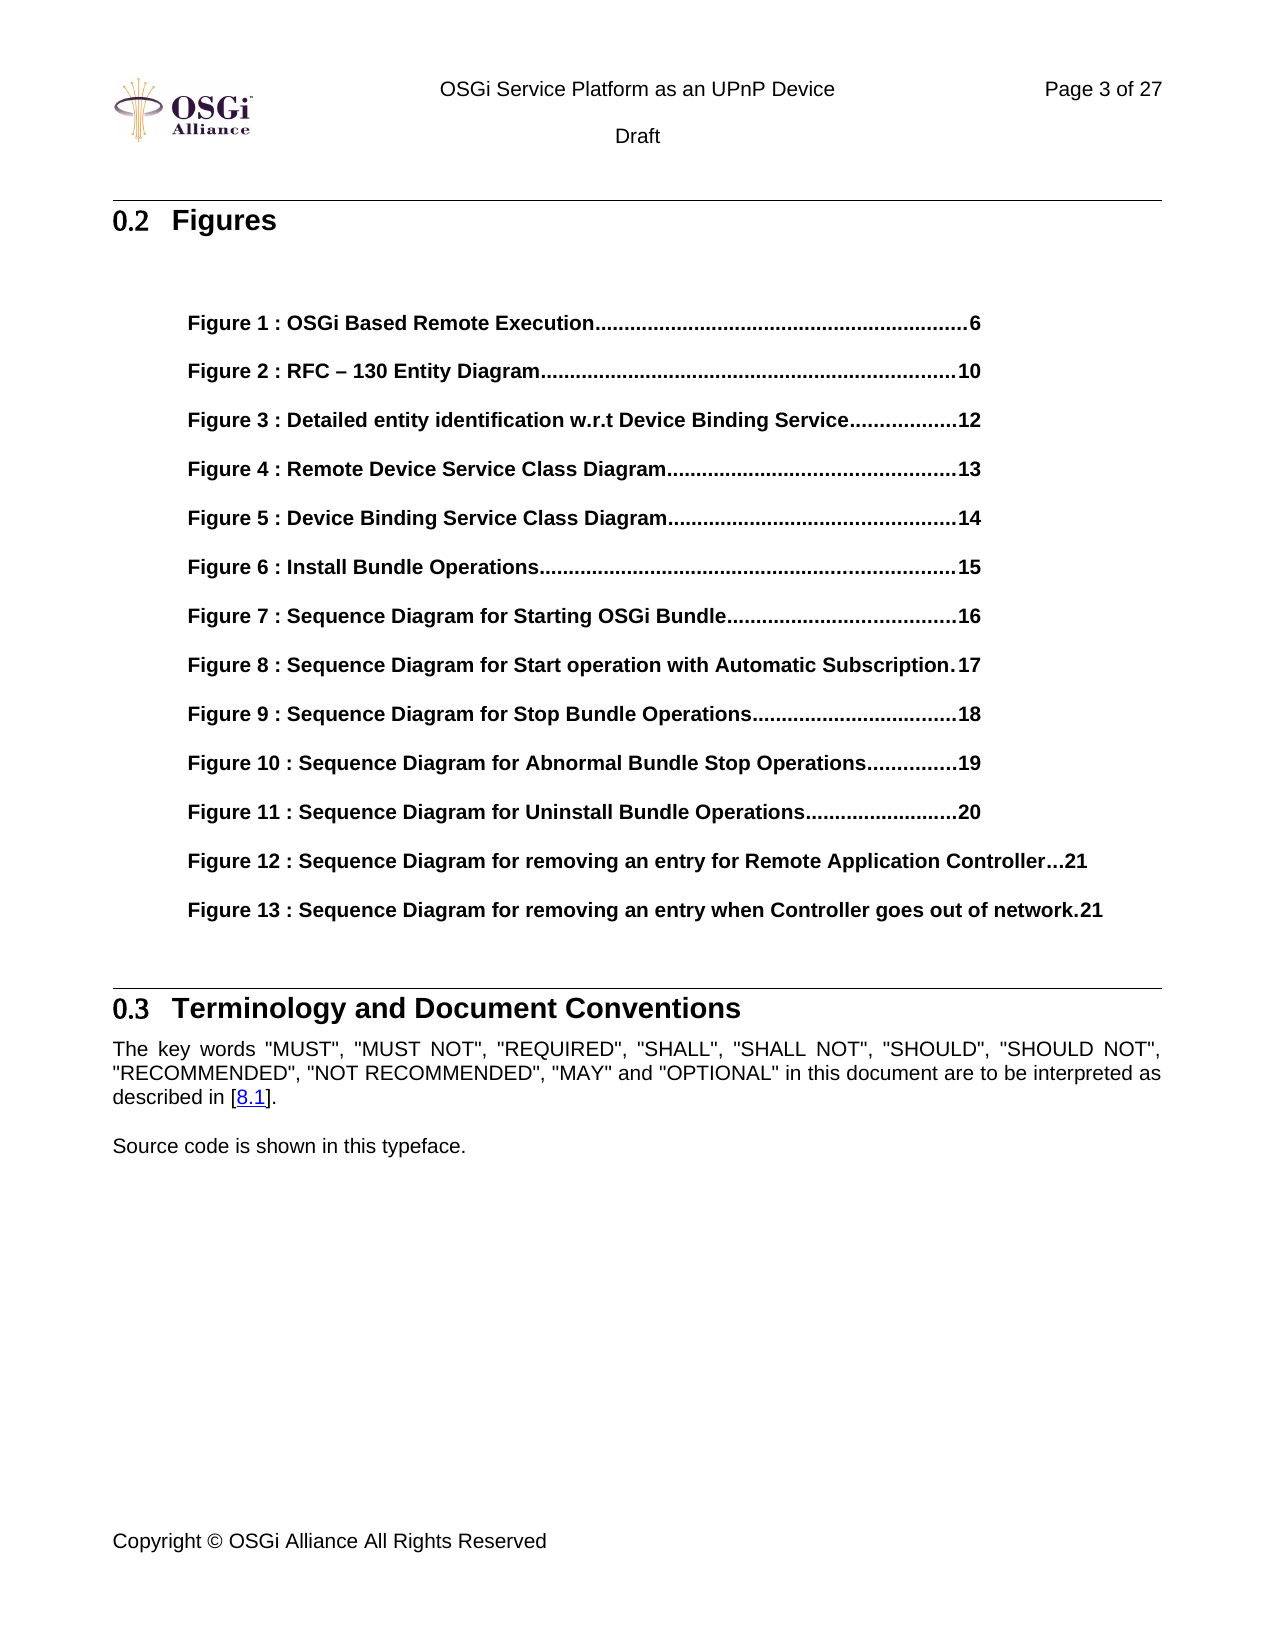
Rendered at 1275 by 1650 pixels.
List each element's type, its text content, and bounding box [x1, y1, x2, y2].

text Figure 10 : Sequence Diagram for Abnormal Bundle Stop Operations 19 [187, 751, 1162, 775]
text Figure 3 : Detailed entity identification w.r.t Device Binding Service 12 [187, 408, 1162, 432]
text Figure 8 : Sequence Diagram for Start operation with Automatic Subscription 17 [187, 653, 1162, 677]
subtitle Terminology and Document Conventions [112, 989, 1162, 1024]
text Figure 13 : Sequence Diagram for removing an entry when Controller goes out of network. 21 [187, 898, 1162, 922]
text The key words "MUST", "MUST NOT", "REQUIRED", "SHALL", "SHALL NOT", "SHOULD", "SHOULD NOT", "RECOMMENDED", "NOT RECOMMENDED", "MAY" and "OPTIONAL" in this document are to be interpreted as described in [8.1]. [112, 1037, 1162, 1109]
text Figure 9 : Sequence Diagram for Stop Bundle Operations 18 [187, 702, 1162, 726]
picture [114, 78, 253, 142]
text Figure 11 : Sequence Diagram for Uninstall Bundle Operations 20 [187, 800, 1162, 824]
text Figure 6 : Install Bundle Operations 15 [187, 555, 1162, 579]
text Figure 1 : OSGi Based Remote Execution 6 [187, 310, 1162, 334]
text Source code is shown in this typeface. [112, 1134, 1162, 1158]
text Figure 4 : Remote Device Service Class Diagram 13 [187, 457, 1162, 481]
text Figure 2 : RFC – 130 Entity Diagram 10 [187, 359, 1162, 383]
subtitle Figures [112, 201, 1162, 236]
text Figure 7 : Sequence Diagram for Starting OSGi Bundle 16 [187, 604, 1162, 628]
text Figure 5 : Device Binding Service Class Diagram 14 [187, 506, 1162, 530]
text Figure 12 : Sequence Diagram for removing an entry for Remote Application Controller 21 [187, 849, 1162, 873]
